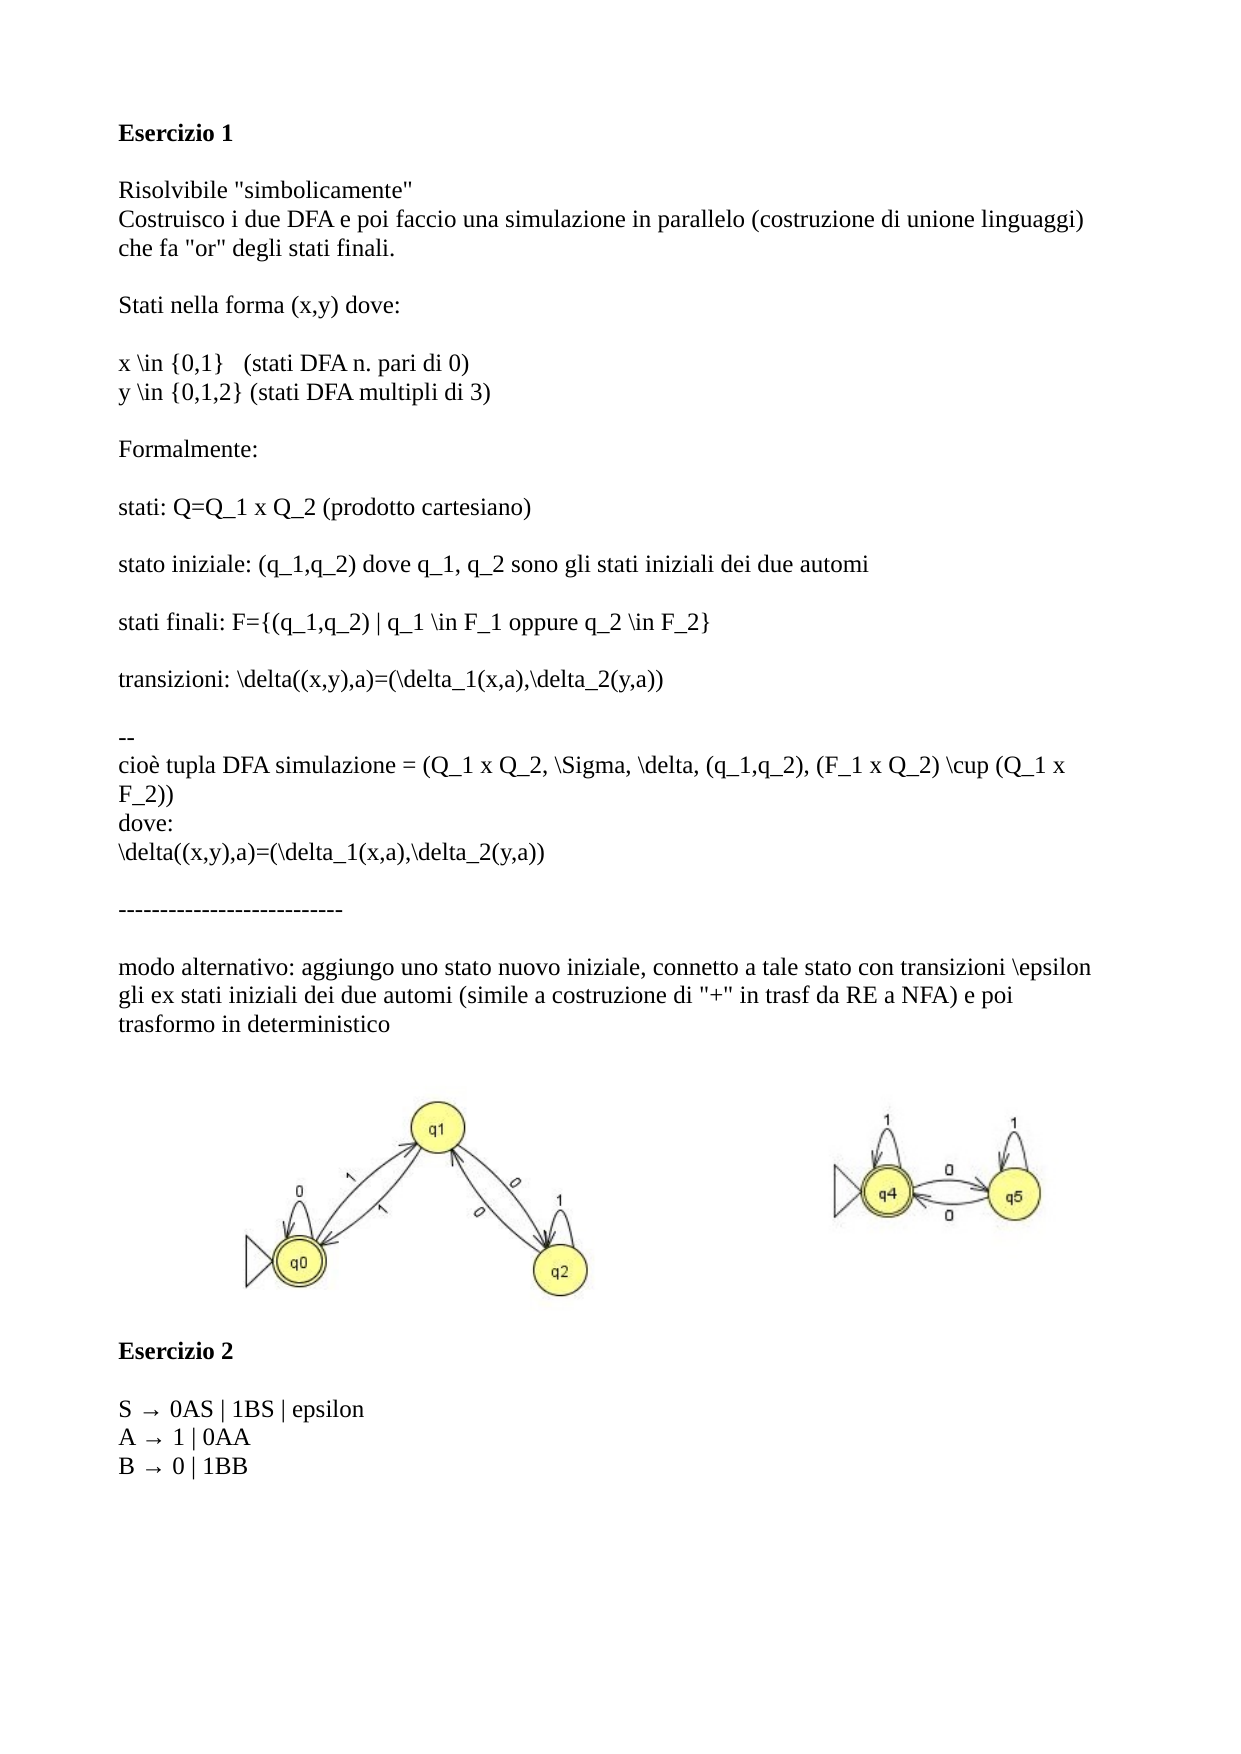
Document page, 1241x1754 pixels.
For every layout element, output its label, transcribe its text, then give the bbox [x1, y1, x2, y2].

text y \in {0,1,2} (stati DFA multipli di 3) [118, 377, 1122, 406]
picture [126, 1066, 677, 1337]
text stati finali: F={(q_1,q_2) | q_1 \in F_1 oppure q_2 \in F_2} [118, 607, 1122, 636]
text transizioni: \delta((x,y),a)=(\delta_1(x,a),\delta_2(y,a)) [118, 664, 1122, 693]
text S → 0AS | 1BS | epsilon [118, 1394, 1122, 1422]
text x \in {0,1} (stati DFA n. pari di 0) [118, 348, 1122, 377]
text B → 0 | 1BB [118, 1451, 1122, 1480]
text gli ex stati iniziali dei due automi (simile a costruzione di "+" in trasf da RE a NFA) e poi [118, 981, 1122, 1009]
text cioè tupla DFA simulazione = (Q_1 x Q_2, \Sigma, \delta, (q_1,q_2), (F_1 x Q_2) \cup (Q_1 x F_2)) [118, 751, 1122, 808]
text --------------------------- [118, 894, 1122, 923]
text \delta((x,y),a)=(\delta_1(x,a),\delta_2(y,a)) [118, 837, 1122, 866]
text stati: Q=Q_1 x Q_2 (prodotto cartesiano) [118, 492, 1122, 521]
text Formalmente: [118, 434, 1122, 463]
picture [817, 1083, 1074, 1276]
text A → 1 | 0AA [118, 1422, 1122, 1451]
text modo alternativo: aggiungo uno stato nuovo iniziale, connetto a tale stato con transizioni \epsilon [118, 952, 1122, 981]
text Risolvibile "simbolicamente" [118, 176, 1122, 204]
text Esercizio 1 [118, 118, 1122, 147]
text che fa "or" degli stati finali. [118, 233, 1122, 262]
text dove: [118, 808, 1122, 837]
text trasformo in deterministico [118, 1009, 1122, 1038]
text Stati nella forma (x,y) dove: [118, 291, 1122, 319]
text -- [118, 722, 1122, 751]
text stato iniziale: (q_1,q_2) dove q_1, q_2 sono gli stati iniziali dei due automi [118, 549, 1122, 578]
text Esercizio 2 [118, 1067, 1122, 1365]
text Costruisco i due DFA e poi faccio una simulazione in parallelo (costruzione di unione linguaggi) [118, 204, 1122, 233]
